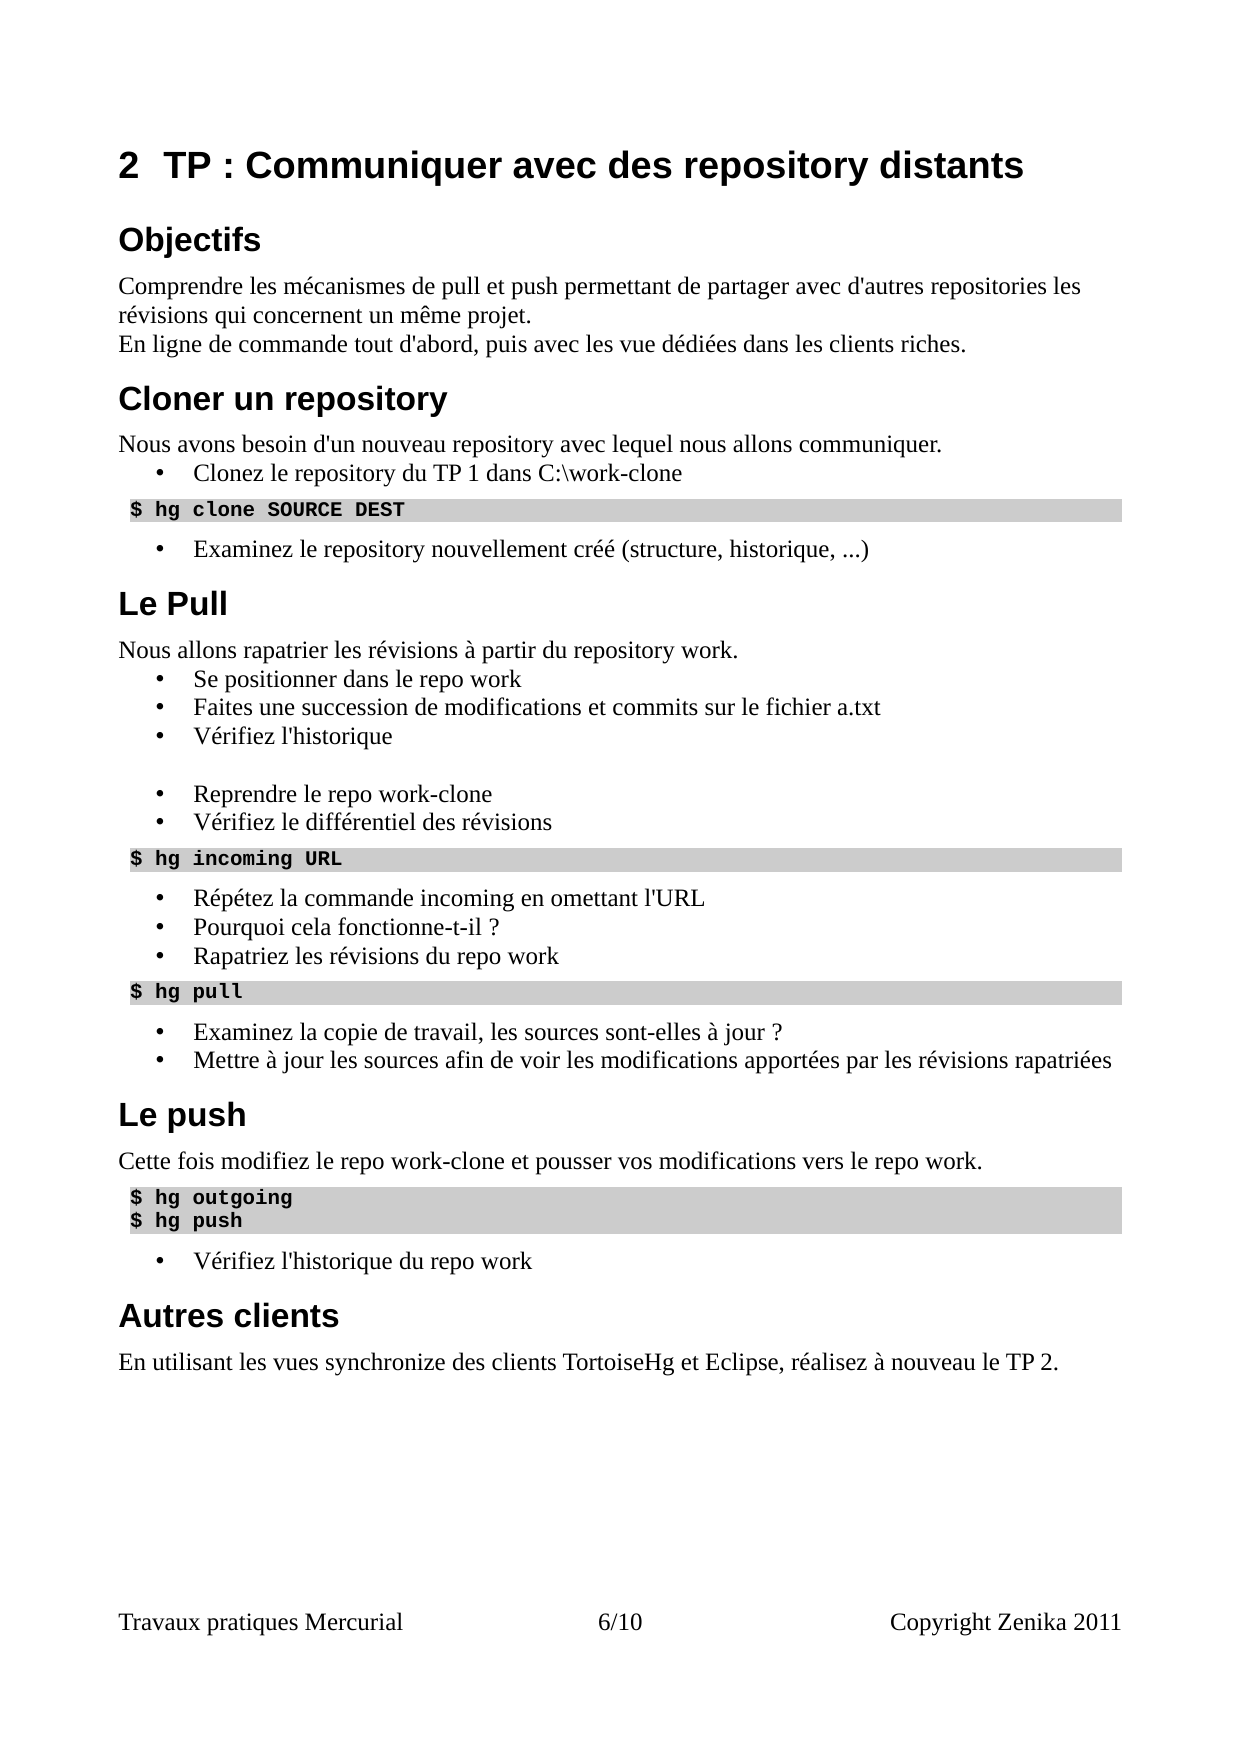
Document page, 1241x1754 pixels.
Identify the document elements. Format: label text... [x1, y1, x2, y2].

subtitle TP : Communiquer avec des repository distants [118, 143, 1122, 187]
list Examinez le repository nouvellement créé (structure, historique, ...) [156, 534, 1122, 563]
text Nous avons besoin d'un nouveau repository avec lequel nous allons communiquer. [118, 429, 1122, 458]
subtitle Autres clients [118, 1295, 1122, 1334]
text En ligne de commande tout d'abord, puis avec les vue dédiées dans les clients riches. [118, 329, 1122, 357]
text Nous allons rapatrier les révisions à partir du repository work. [118, 635, 1122, 664]
list Se positionner dans le repo work [156, 664, 1122, 692]
text $ hg incoming URL [130, 848, 1122, 872]
text $ hg clone SOURCE DEST [130, 499, 1122, 522]
list Vérifiez l'historique du repo work [156, 1246, 1122, 1274]
subtitle Cloner un repository [118, 378, 1122, 417]
list Examinez la copie de travail, les sources sont-elles à jour ? [156, 1017, 1122, 1046]
subtitle Le push [118, 1095, 1122, 1134]
text $ hg outgoing $ hg push [130, 1187, 1122, 1234]
list Clonez le repository du TP 1 dans C:\work-clone [156, 458, 1122, 487]
text En utilisant les vues synchronize des clients TortoiseHg et Eclipse, réalisez à nouveau le TP 2. [118, 1347, 1122, 1375]
list Reprendre le repo work-clone [156, 779, 1122, 807]
text Comprendre les mécanismes de pull et push permettant de partager avec d'autres repositories les révisions qui concernent un même projet. [118, 271, 1122, 329]
list Vérifiez le différentiel des révisions [156, 807, 1122, 836]
list Faites une succession de modifications et commits sur le fichier a.txt [156, 692, 1122, 721]
subtitle Objectifs [118, 220, 1122, 259]
list Rapatriez les révisions du repo work [156, 941, 1122, 969]
list Mettre à jour les sources afin de voir les modifications apportées par les révisions rapatriées [156, 1046, 1122, 1074]
list Répétez la commande incoming en omettant l'URL [156, 883, 1122, 912]
list Pourquoi cela fonctionne-t-il ? [156, 912, 1122, 941]
subtitle Le Pull [118, 584, 1122, 622]
list Vérifiez l'historique [156, 721, 1122, 750]
text $ hg pull [130, 981, 1122, 1005]
text Cette fois modifiez le repo work-clone et pousser vos modifications vers le repo work. [118, 1146, 1122, 1175]
